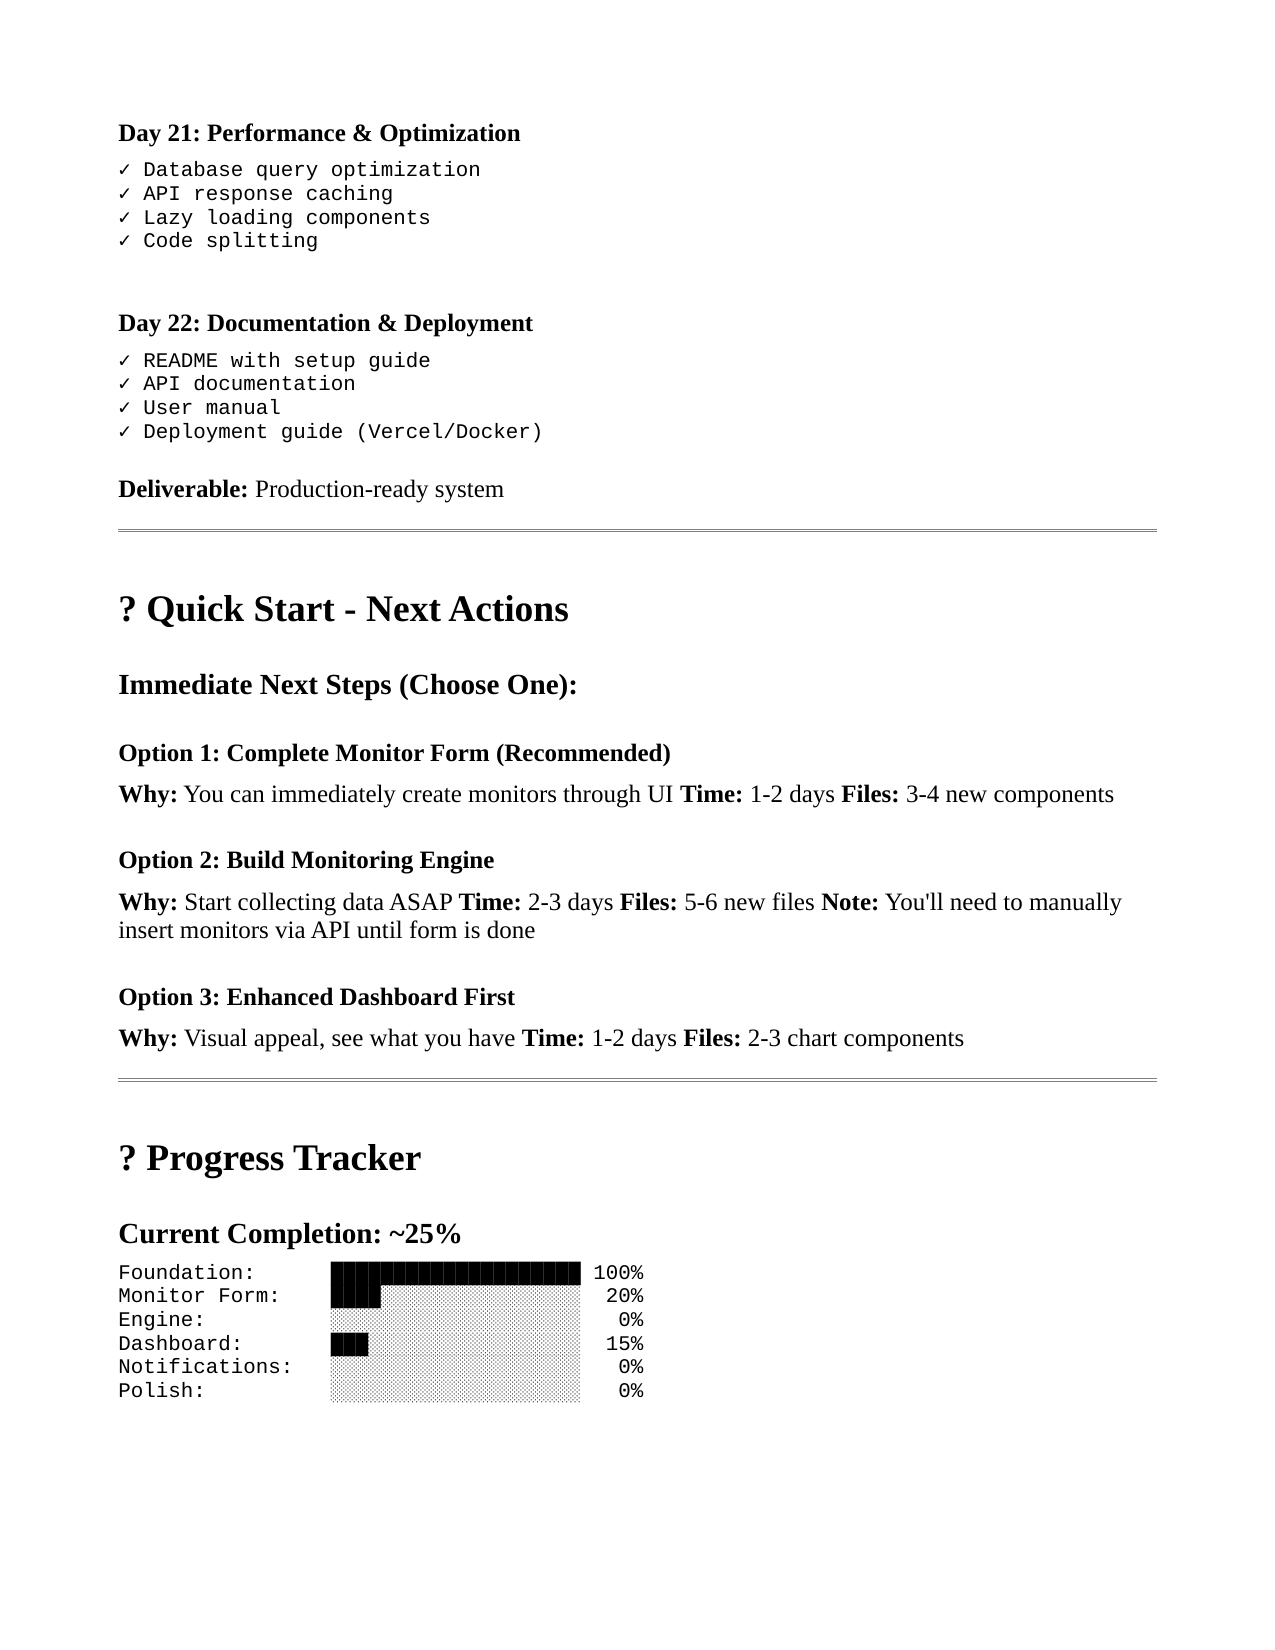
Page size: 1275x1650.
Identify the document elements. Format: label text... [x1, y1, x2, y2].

subtitle Option 1: Complete Monitor Form (Recommended) [118, 738, 1157, 767]
subtitle Day 22: Documentation & Deployment [118, 308, 1157, 337]
subtitle Day 21: Performance & Optimization [118, 118, 1157, 147]
text ✓ API response caching [118, 183, 1157, 207]
text Dashboard: ███░░░░░░░░░░░░░░░░░ 15% [118, 1333, 330, 1356]
text ✓ API documentation [118, 373, 1157, 397]
text ✓ Deployment guide (Vercel/Docker) [118, 421, 1157, 444]
text Deliverable: Production-ready system [118, 474, 1157, 502]
subtitle ? Progress Tracker [118, 1135, 1157, 1178]
text Why: You can immediately create monitors through UI Time: 1-2 days Files: 3-4 new components [118, 779, 1157, 808]
subtitle ? Quick Start - Next Actions [118, 586, 1157, 629]
text Monitor Form: ████░░░░░░░░░░░░░░░░ 20% [118, 1286, 1157, 1309]
text ✓ Lazy loading components [118, 207, 1157, 230]
text ✓ Code splitting [118, 230, 1157, 254]
subtitle Option 2: Build Monitoring Engine [118, 845, 1157, 874]
text ✓ Database query optimization [118, 159, 1157, 183]
text Engine: ░░░░░░░░░░░░░░░░░░░░ 0% [118, 1309, 1157, 1333]
text Dashboard: ███░░░░░░░░░░░░░░░░░ 15% [368, 1333, 1157, 1356]
subtitle Current Completion: ~25% [118, 1216, 1157, 1249]
subtitle Immediate Next Steps (Choose One): [118, 667, 1157, 700]
text Why: Visual appeal, see what you have Time: 1-2 days Files: 2-3 chart components [118, 1023, 1157, 1052]
text Why: Start collecting data ASAP Time: 2-3 days Files: 5-6 new files Note: You'll need to manually insert monitors via API until form is done [118, 887, 1157, 944]
text Foundation: ████████████████████ 100% [577, 1262, 1157, 1286]
text ✓ README with setup guide [118, 350, 1157, 373]
text Notifications: ░░░░░░░░░░░░░░░░░░░░ 0% [118, 1356, 1157, 1380]
text ✓ User manual [118, 397, 1157, 421]
subtitle Option 3: Enhanced Dashboard First [118, 982, 1157, 1010]
text Foundation: ████████████████████ 100% [118, 1262, 330, 1286]
text Polish: ░░░░░░░░░░░░░░░░░░░░ 0% [118, 1380, 1157, 1404]
